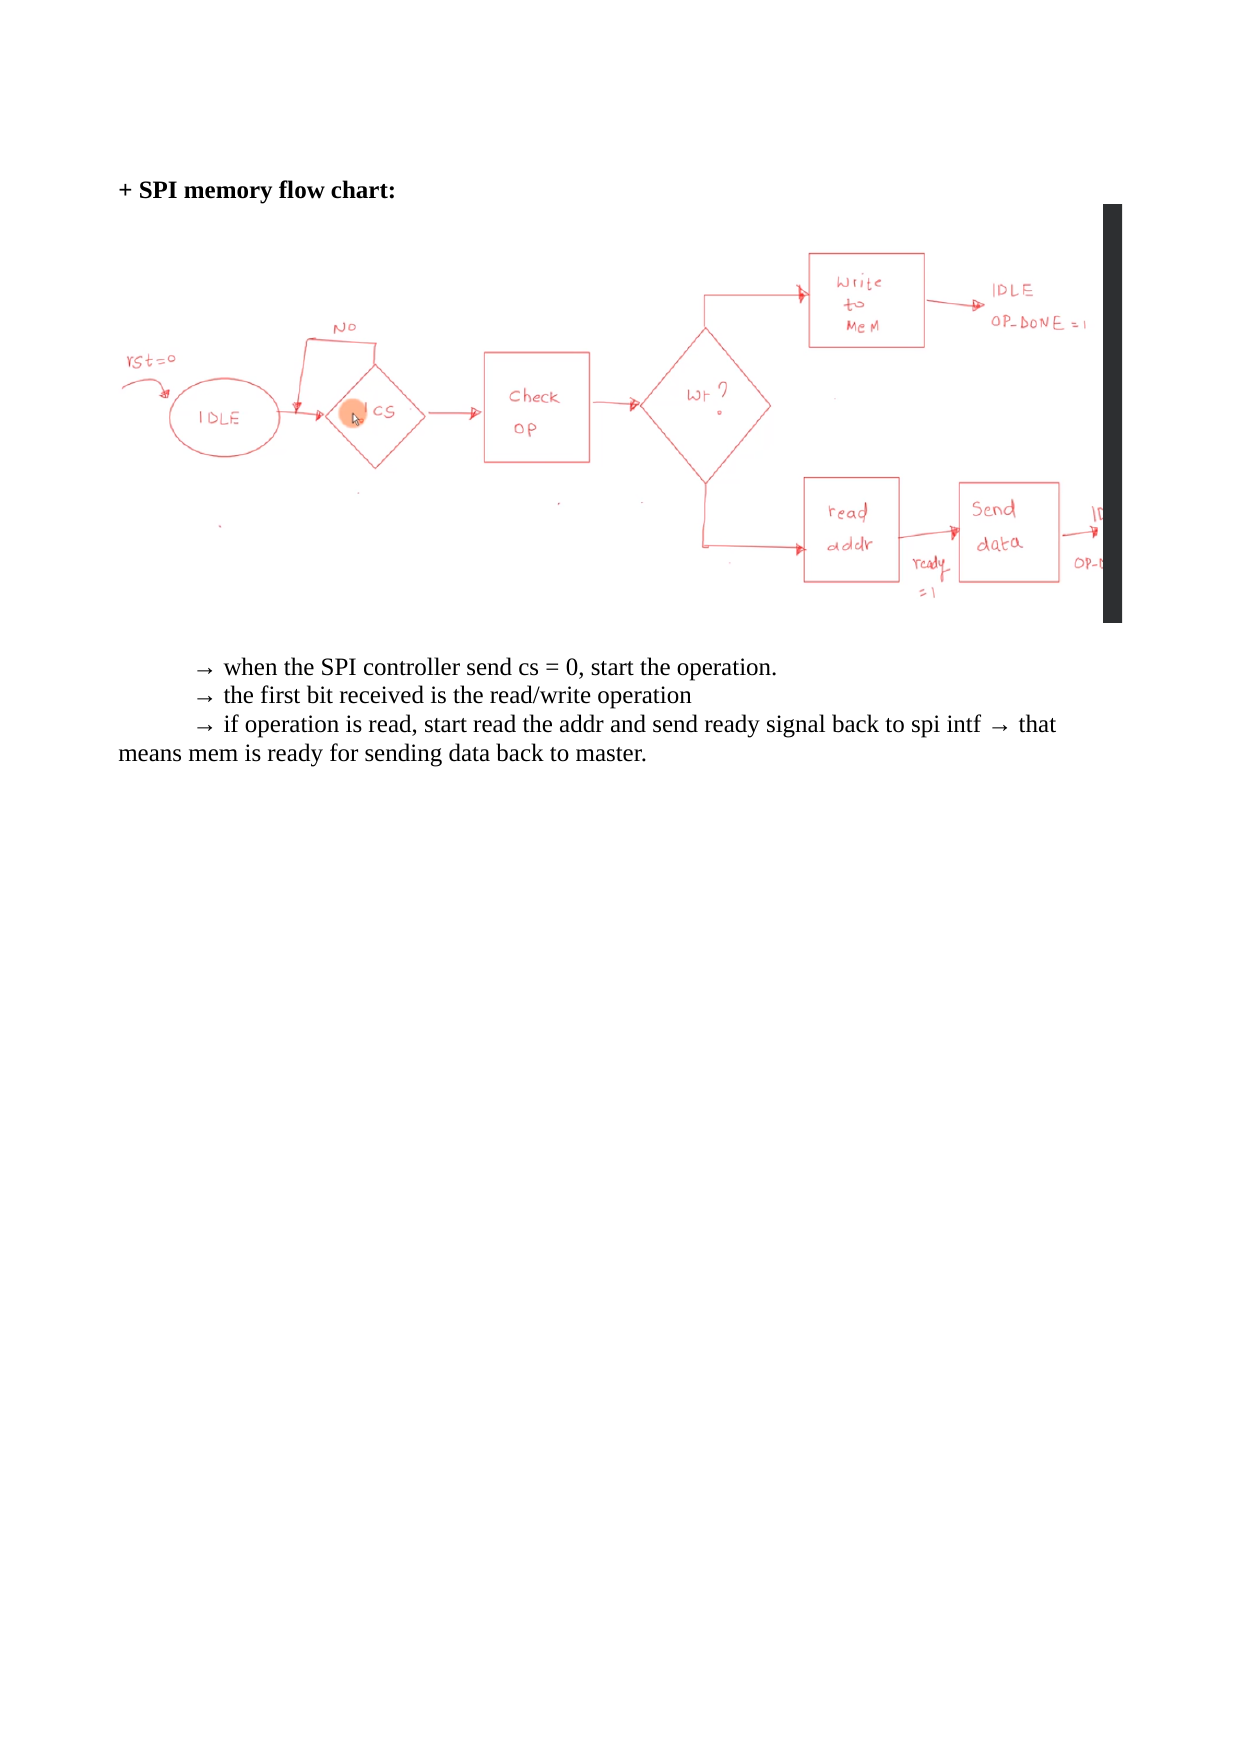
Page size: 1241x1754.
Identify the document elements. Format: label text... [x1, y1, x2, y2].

text → if operation is read, start read the addr and send ready signal back to spi intf → that means mem is ready for sending data back to master. [118, 709, 1122, 767]
text → the first bit received is the read/write operation [118, 680, 1122, 709]
picture [118, 204, 1123, 623]
text + SPI memory flow chart: [118, 176, 1122, 204]
text → when the SPI controller send cs = 0, start the operation. [118, 623, 1122, 680]
